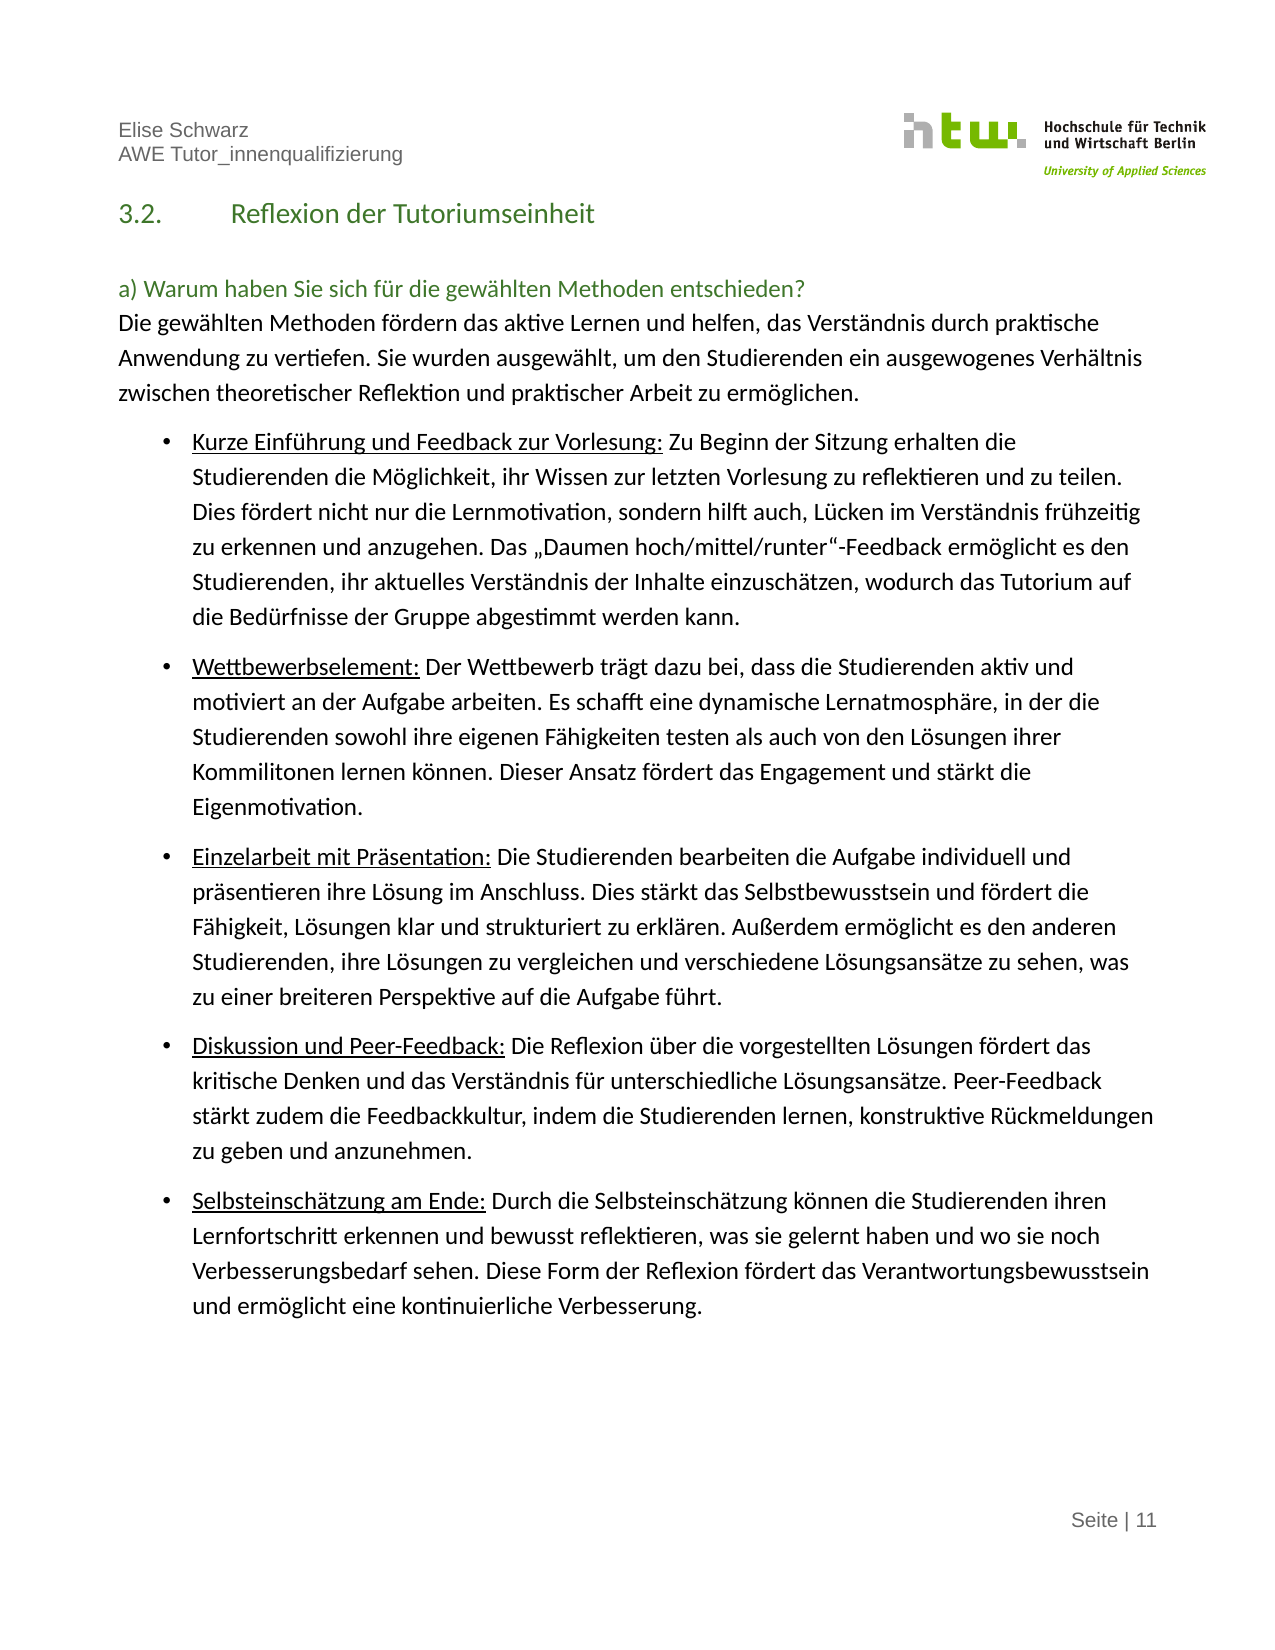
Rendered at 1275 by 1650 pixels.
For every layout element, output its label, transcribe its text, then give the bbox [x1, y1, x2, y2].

list Einzelarbeit mit Präsentation: Die Studierenden bearbeiten die Aufgabe individuell und präsentieren ihre Lösung im Anschluss. Dies stärkt das Selbstbewusstsein und fördert die Fähigkeit, Lösungen klar und strukturiert zu erklären. Außerdem ermöglicht es den anderen Studierenden, ihre Lösungen zu vergleichen und verschiedene Lösungsansätze zu sehen, was zu einer breiteren Perspektive auf die Aufgabe führt. [162, 841, 1157, 1011]
list Diskussion und Peer-Feedback: Die Reflexion über die vorgestellten Lösungen fördert das kritische Denken und das Verständnis für unterschiedliche Lösungsansätze. Peer-Feedback stärkt zudem die Feedbackkultur, indem die Studierenden lernen, konstruktive Rückmeldungen zu geben und anzunehmen. [162, 1030, 1157, 1166]
list Wettbewerbselement: Der Wettbewerb trägt dazu bei, dass die Studierenden aktiv und motiviert an der Aufgabe arbeiten. Es schafft eine dynamische Lernatmosphäre, in der die Studierenden sowohl ihre eigenen Fähigkeiten testen als auch von den Lösungen ihrer Kommilitonen lernen können. Dieser Ansatz fördert das Engagement und stärkt die Eigenmotivation. [162, 651, 1157, 822]
list Reflexion der Tutoriumseinheit a) Warum haben Sie sich für die gewählten Methoden entschieden? [118, 196, 1157, 304]
text Die gewählten Methoden fördern das aktive Lernen und helfen, das Verständnis durch praktische Anwendung zu vertiefen. Sie wurden ausgewählt, um den Studierenden ein ausgewogenes Verhältnis zwischen theoretischer Reflektion und praktischer Arbeit zu ermöglichen. [118, 307, 1157, 407]
list Kurze Einführung und Feedback zur Vorlesung: Zu Beginn der Sitzung erhalten die Studierenden die Möglichkeit, ihr Wissen zur letzten Vorlesung zu reflektieren und zu teilen. Dies fördert nicht nur die Lernmotivation, sondern hilft auch, Lücken im Verständnis frühzeitig zu erkennen und anzugehen. Das „Daumen hoch/mittel/runter“-Feedback ermöglicht es den Studierenden, ihr aktuelles Verständnis der Inhalte einzuschätzen, wodurch das Tutorium auf die Bedürfnisse der Gruppe abgestimmt werden kann. [162, 426, 1157, 632]
list Selbsteinschätzung am Ende: Durch die Selbsteinschätzung können die Studierenden ihren Lernfortschritt erkennen und bewusst reflektieren, was sie gelernt haben und wo sie noch Verbesserungsbedarf sehen. Diese Form der Reflexion fördert das Verantwortungsbewusstsein und ermöglicht eine kontinuierliche Verbesserung. [162, 1185, 1157, 1320]
